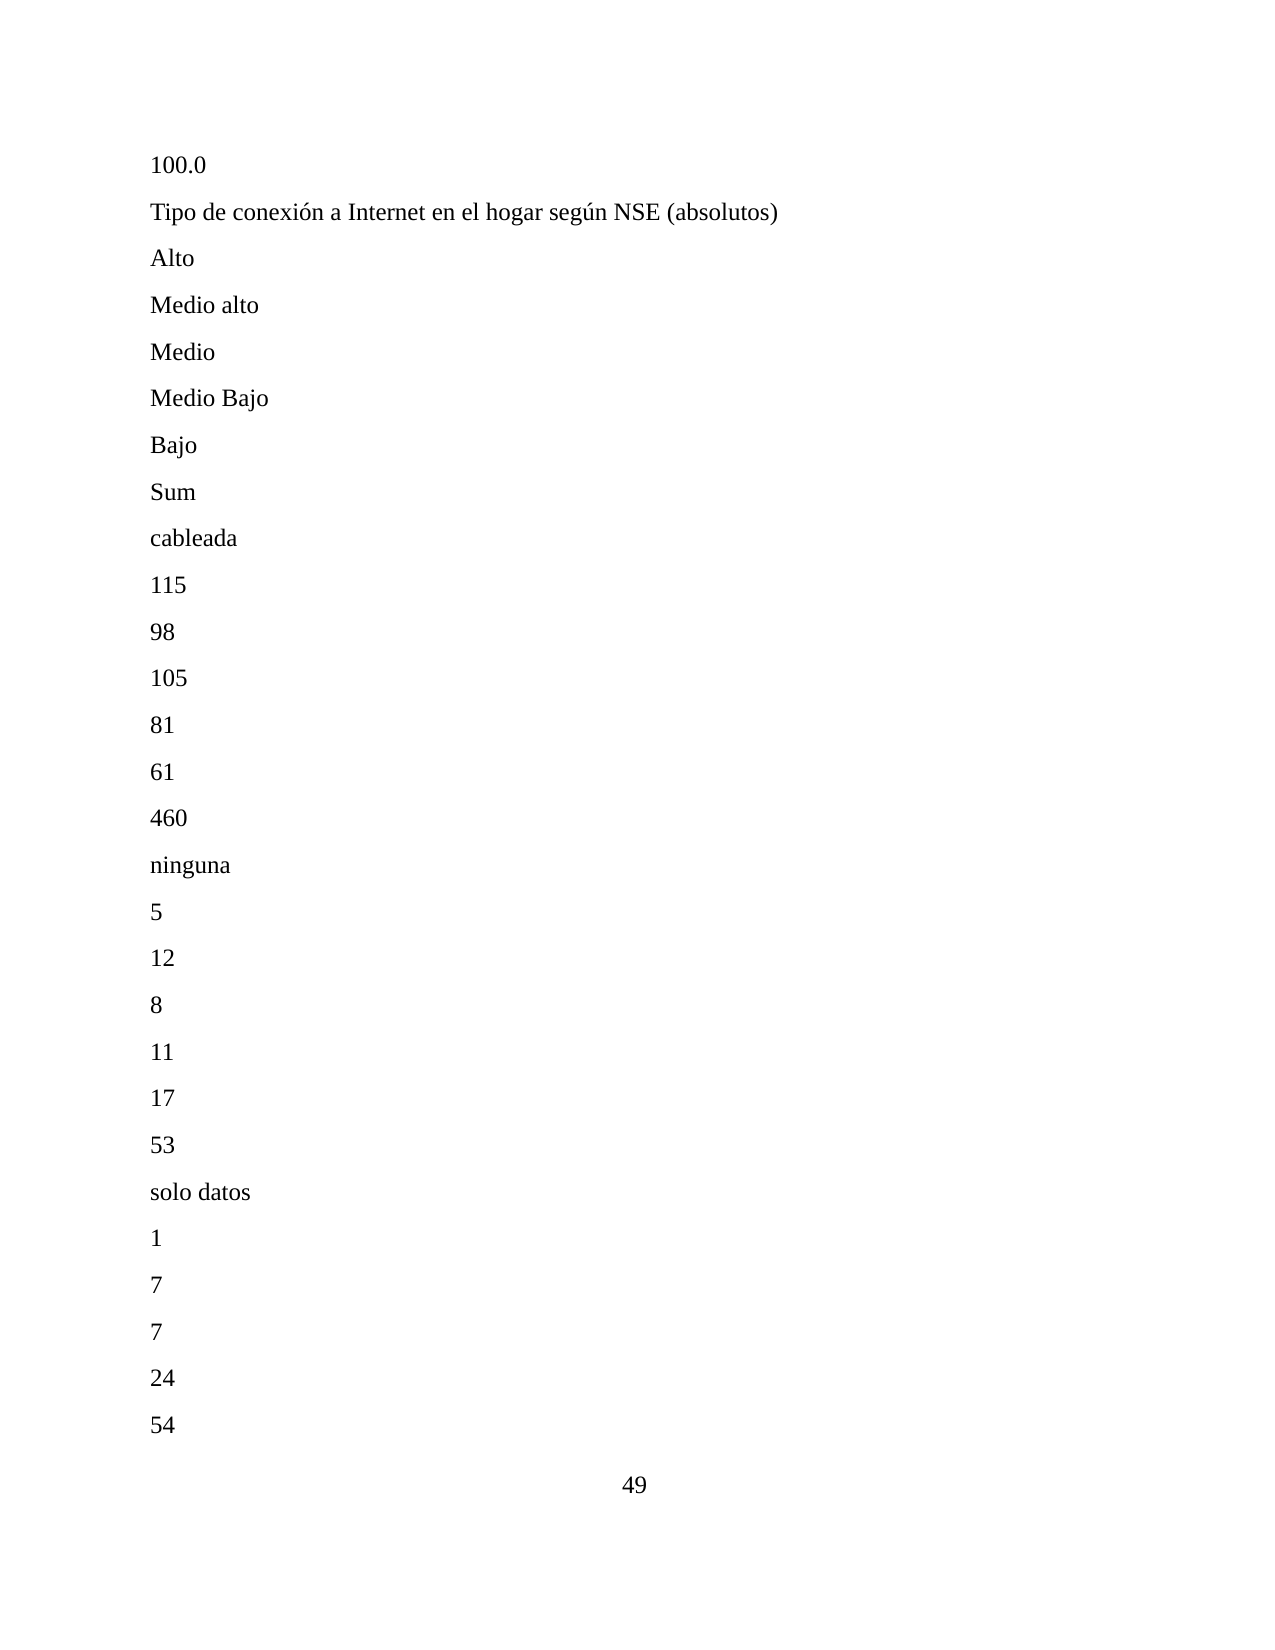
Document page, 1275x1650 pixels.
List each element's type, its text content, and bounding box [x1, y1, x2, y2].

text 24 [150, 1363, 1125, 1392]
text cableada [150, 523, 1125, 552]
text 98 [150, 617, 1125, 645]
text Sum [150, 477, 1125, 505]
text Tipo de conexión a Internet en el hogar según NSE (absolutos) [150, 197, 1125, 225]
text solo datos [150, 1177, 1125, 1205]
text 7 [150, 1317, 1125, 1345]
text Medio Bajo [150, 383, 1125, 412]
text 53 [150, 1130, 1125, 1159]
text 460 [150, 803, 1125, 832]
text 12 [150, 943, 1125, 972]
text 115 [150, 570, 1125, 599]
text 17 [150, 1083, 1125, 1112]
text 8 [150, 990, 1125, 1019]
text 5 [150, 897, 1125, 925]
text 7 [150, 1270, 1125, 1299]
text ninguna [150, 850, 1125, 879]
text 81 [150, 710, 1125, 739]
text Medio alto [150, 290, 1125, 319]
text Alto [150, 243, 1125, 272]
text 11 [150, 1037, 1125, 1065]
text 1 [150, 1223, 1125, 1252]
text 100.0 [150, 150, 1125, 179]
text 105 [150, 663, 1125, 692]
text Medio [150, 337, 1125, 365]
text 54 [150, 1410, 1125, 1439]
text 61 [150, 757, 1125, 785]
text Bajo [150, 430, 1125, 459]
